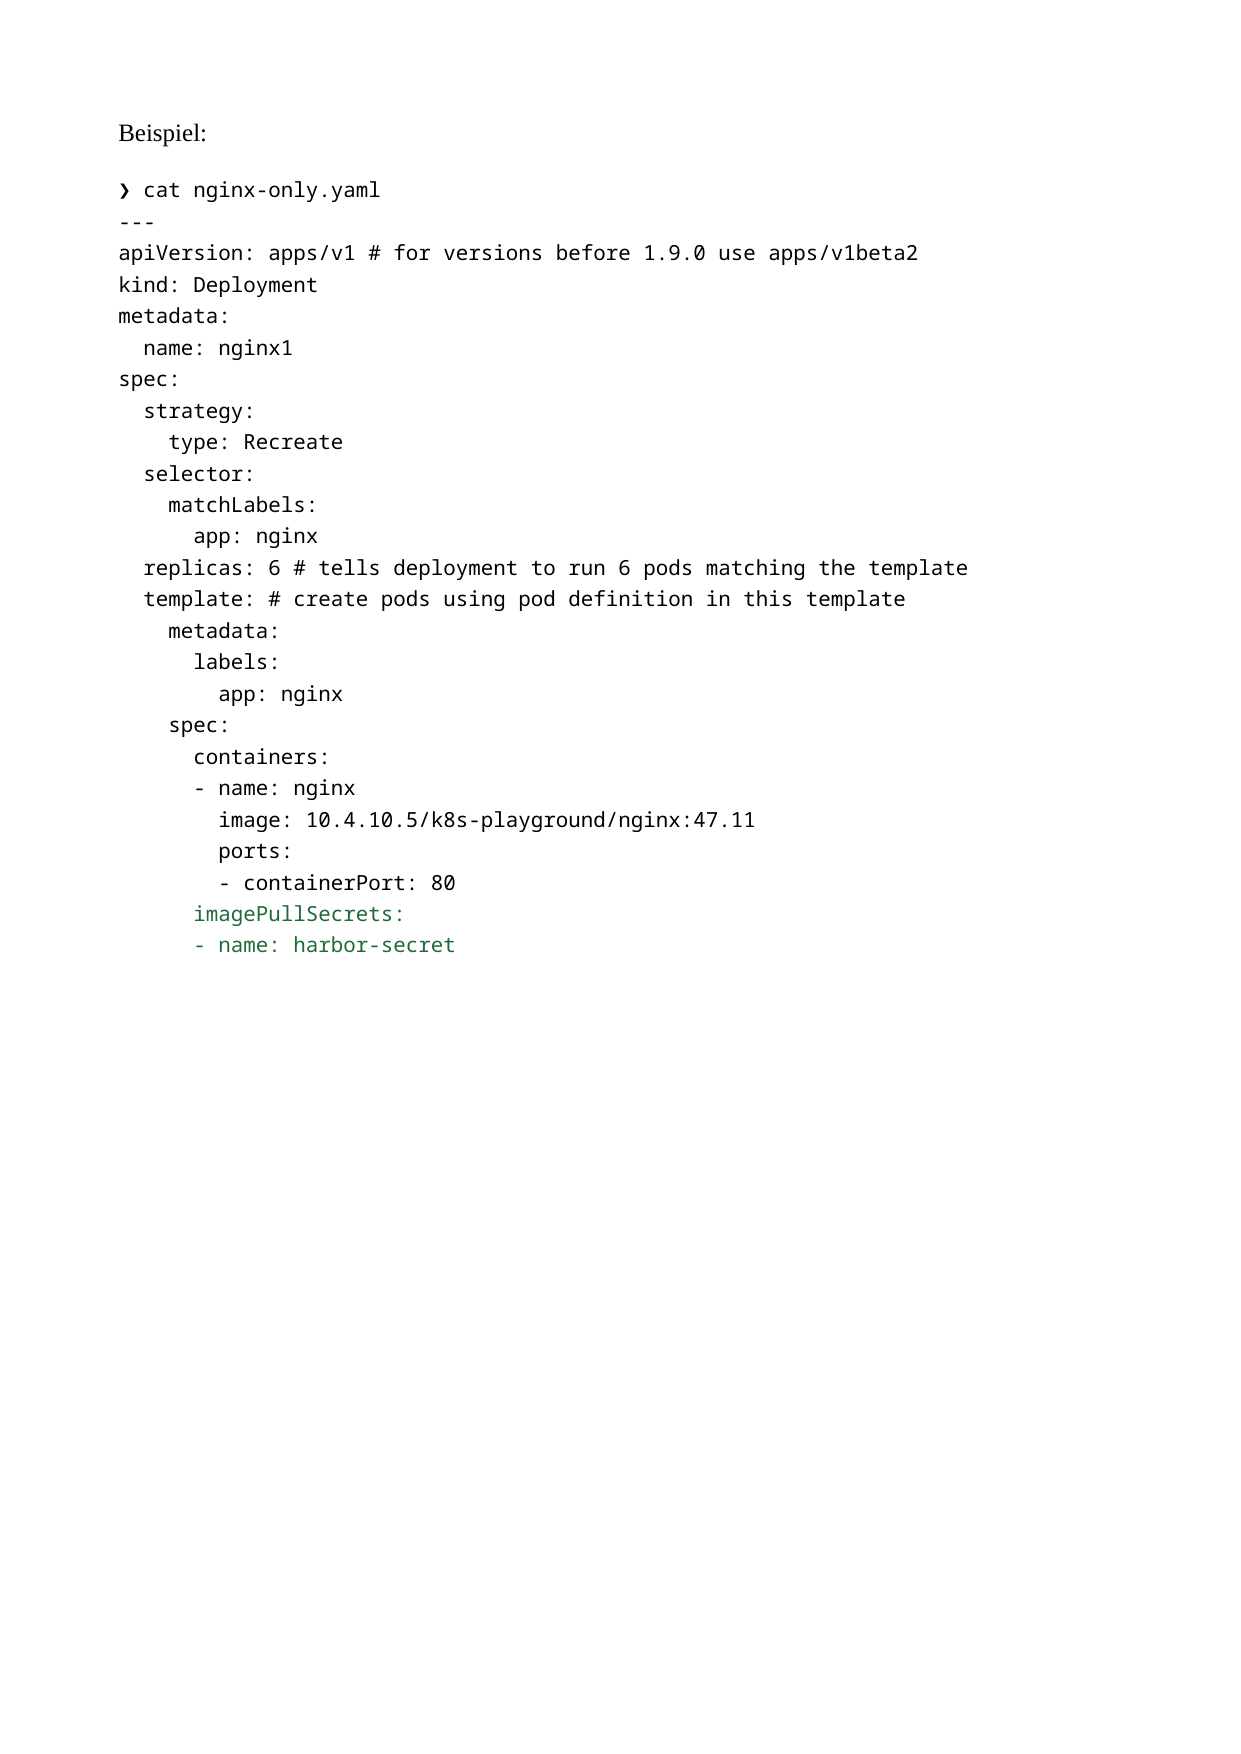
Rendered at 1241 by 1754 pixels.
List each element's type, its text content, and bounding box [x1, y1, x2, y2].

text - name: harbor-secret [118, 931, 1122, 959]
text name: nginx1 [118, 333, 1122, 361]
text labels: [118, 647, 1122, 676]
text containers: [118, 742, 1122, 770]
text selector: [118, 459, 1122, 487]
text app: nginx [118, 679, 1122, 707]
text strategy: [118, 396, 1122, 424]
text kind: Deployment [118, 270, 1122, 298]
text - name: nginx [118, 773, 1122, 802]
text spec: [118, 710, 1122, 739]
text metadata: [118, 301, 1122, 330]
text replicas: 6 # tells deployment to run 6 pods matching the template [118, 553, 1122, 582]
text metadata: [118, 616, 1122, 644]
text imagePullSecrets: [118, 899, 1122, 928]
text image: 10.4.10.5/k8s-playground/nginx:47.11 [118, 805, 1122, 833]
text - containerPort: 80 [118, 868, 1122, 896]
text apiVersion: apps/v1 # for versions before 1.9.0 use apps/v1beta2 [118, 238, 1122, 267]
text template: # create pods using pod definition in this template [118, 584, 1122, 613]
text ports: [118, 836, 1122, 865]
text type: Recreate [118, 427, 1122, 456]
text spec: [118, 364, 1122, 393]
text app: nginx [118, 522, 1122, 550]
text Beispiel: [118, 118, 1122, 147]
text matchLabels: [118, 490, 1122, 519]
text --- [118, 207, 1122, 236]
text ❯ cat nginx-only.yaml [118, 176, 1122, 204]
